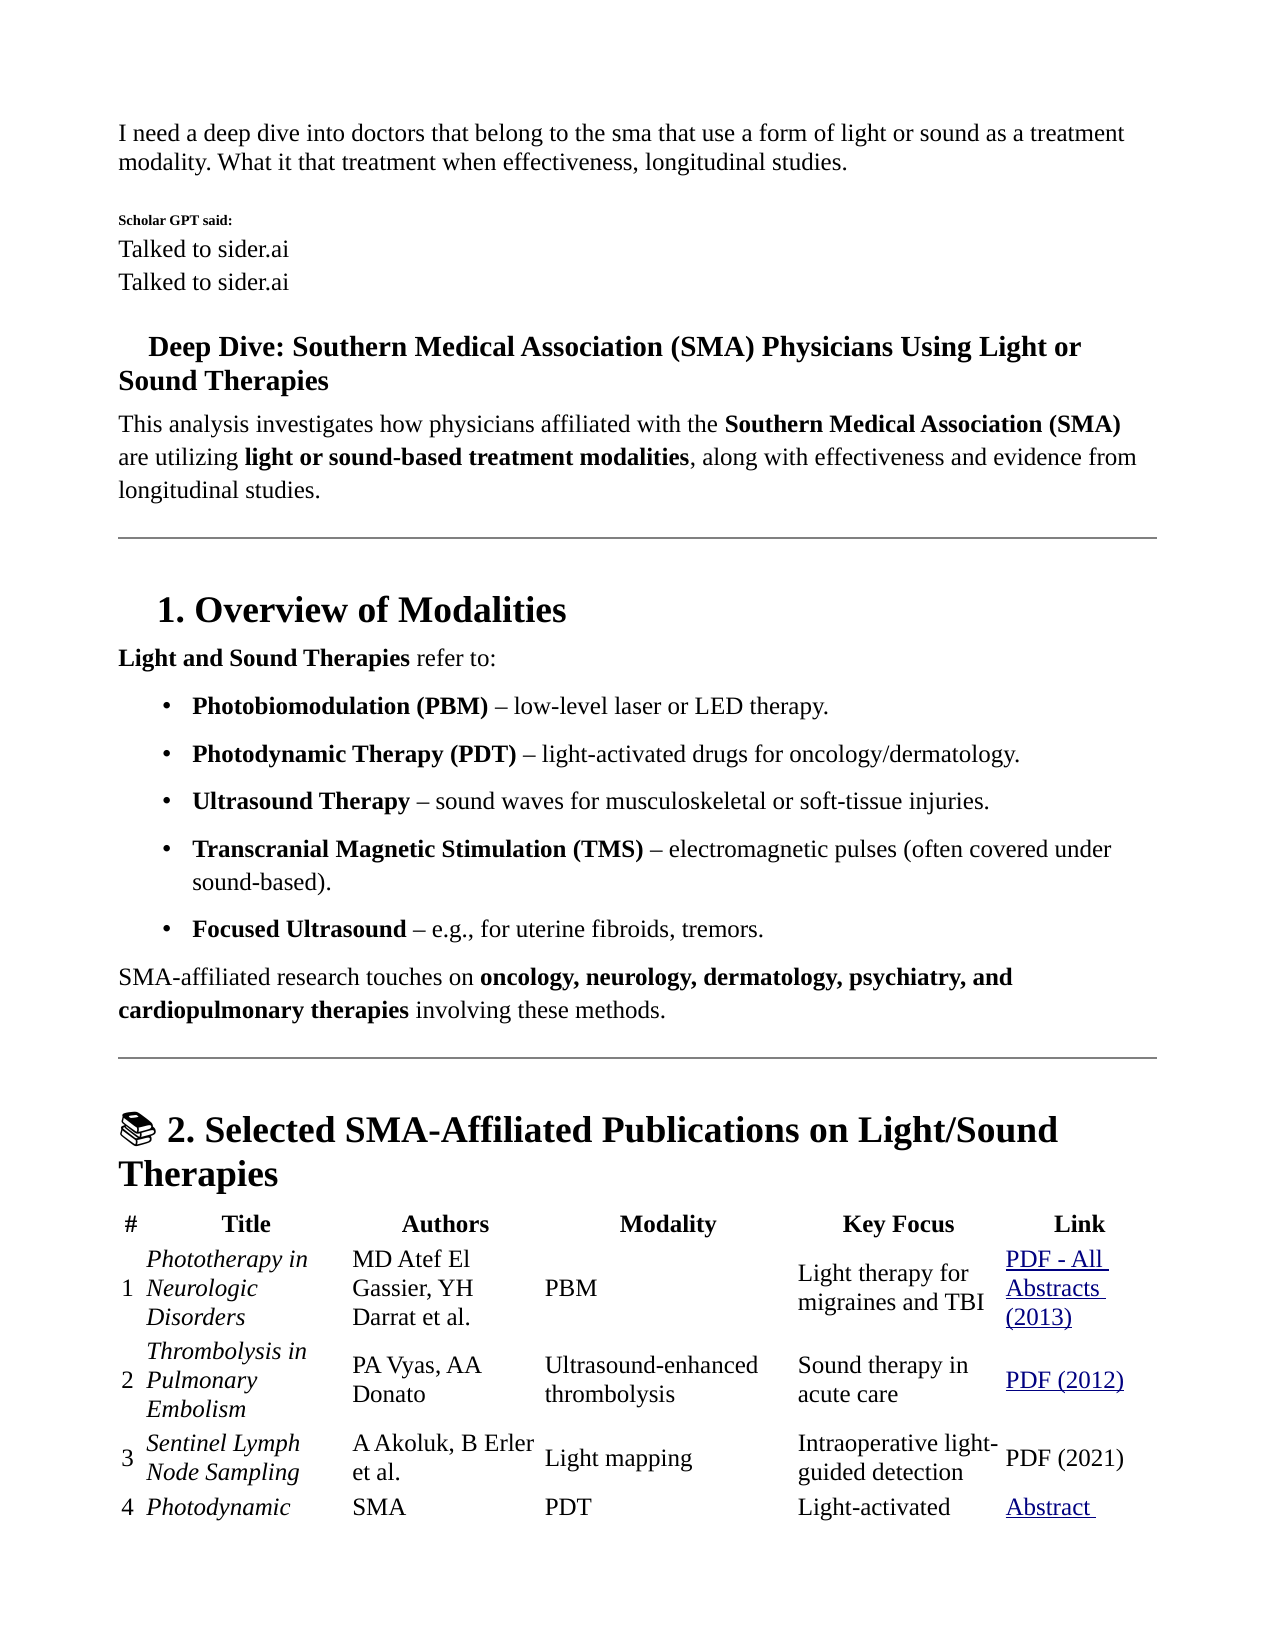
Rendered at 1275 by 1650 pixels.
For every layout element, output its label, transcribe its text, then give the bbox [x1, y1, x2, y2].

table_header Link [1003, 1207, 1157, 1241]
subtitle Scholar GPT said: [118, 211, 1157, 228]
subtitle 🧠 Deep Dive: Southern Medical Association (SMA) Physicians Using Light or Sound Therapies [118, 329, 1157, 397]
table_cell PDF - All Abstracts (2013) [1003, 1241, 1157, 1333]
table_cell Photodynamic [143, 1489, 349, 1523]
table_header # [118, 1207, 143, 1241]
table_cell PDF (2021) [1003, 1425, 1157, 1489]
table_cell Light mapping [542, 1425, 795, 1489]
table_cell 3 [118, 1425, 143, 1489]
table_cell Intraoperative light-guided detection [795, 1425, 1002, 1489]
subtitle 🧬 1. Overview of Modalities [118, 588, 1157, 631]
table_header Key Focus [795, 1207, 1002, 1241]
list Focused Ultrasound – e.g., for uterine fibroids, tremors. [162, 914, 1157, 943]
text Light and Sound Therapies refer to: [118, 643, 1157, 672]
subtitle 📚 2. Selected SMA-Affiliated Publications on Light/Sound Therapies [118, 1108, 1157, 1194]
text Talked to sider.ai [118, 267, 1157, 296]
table_cell Light-activated [795, 1489, 1002, 1523]
table_cell PBM [542, 1241, 795, 1333]
table_cell MD Atef El Gassier, YH Darrat et al. [349, 1241, 542, 1333]
table_cell Abstract [1003, 1489, 1157, 1523]
list Photobiomodulation (PBM) – low-level laser or LED therapy. [162, 691, 1157, 720]
table_header Modality [542, 1207, 795, 1241]
text Talked to sider.ai [118, 234, 1157, 263]
table_cell 2 [118, 1333, 143, 1425]
table_cell Ultrasound-enhanced thrombolysis [542, 1333, 795, 1425]
table_cell 4 [118, 1489, 143, 1523]
table_header Title [143, 1207, 349, 1241]
table_cell Light therapy for migraines and TBI [795, 1241, 1002, 1333]
table_cell Phototherapy in Neurologic Disorders [143, 1241, 349, 1333]
list Photodynamic Therapy (PDT) – light-activated drugs for oncology/dermatology. [162, 739, 1157, 767]
list Transcranial Magnetic Stimulation (TMS) – electromagnetic pulses (often covered under sound-based). [162, 834, 1157, 896]
table_cell A Akoluk, B Erler et al. [349, 1425, 542, 1489]
list Ultrasound Therapy – sound waves for musculoskeletal or soft-tissue injuries. [162, 786, 1157, 815]
table_cell Sentinel Lymph Node Sampling [143, 1425, 349, 1489]
table_cell PA Vyas, AA Donato [349, 1333, 542, 1425]
text SMA-affiliated research touches on oncology, neurology, dermatology, psychiatry, and cardiopulmonary therapies involving these methods. [118, 962, 1157, 1024]
table_header Authors [349, 1207, 542, 1241]
table_cell Sound therapy in acute care [795, 1333, 1002, 1425]
table_cell SMA [349, 1489, 542, 1523]
table_cell PDT [542, 1489, 795, 1523]
text This analysis investigates how physicians affiliated with the Southern Medical Association (SMA) are utilizing light or sound-based treatment modalities, along with effectiveness and evidence from longitudinal studies. [118, 409, 1157, 504]
text I need a deep dive into doctors that belong to the sma that use a form of light or sound as a treatment modality. What it that treatment when effectiveness, longitudinal studies. [118, 118, 1157, 176]
table_cell PDF (2012) [1003, 1333, 1157, 1425]
table_cell 1 [118, 1241, 143, 1333]
table_cell Thrombolysis in Pulmonary Embolism [143, 1333, 349, 1425]
